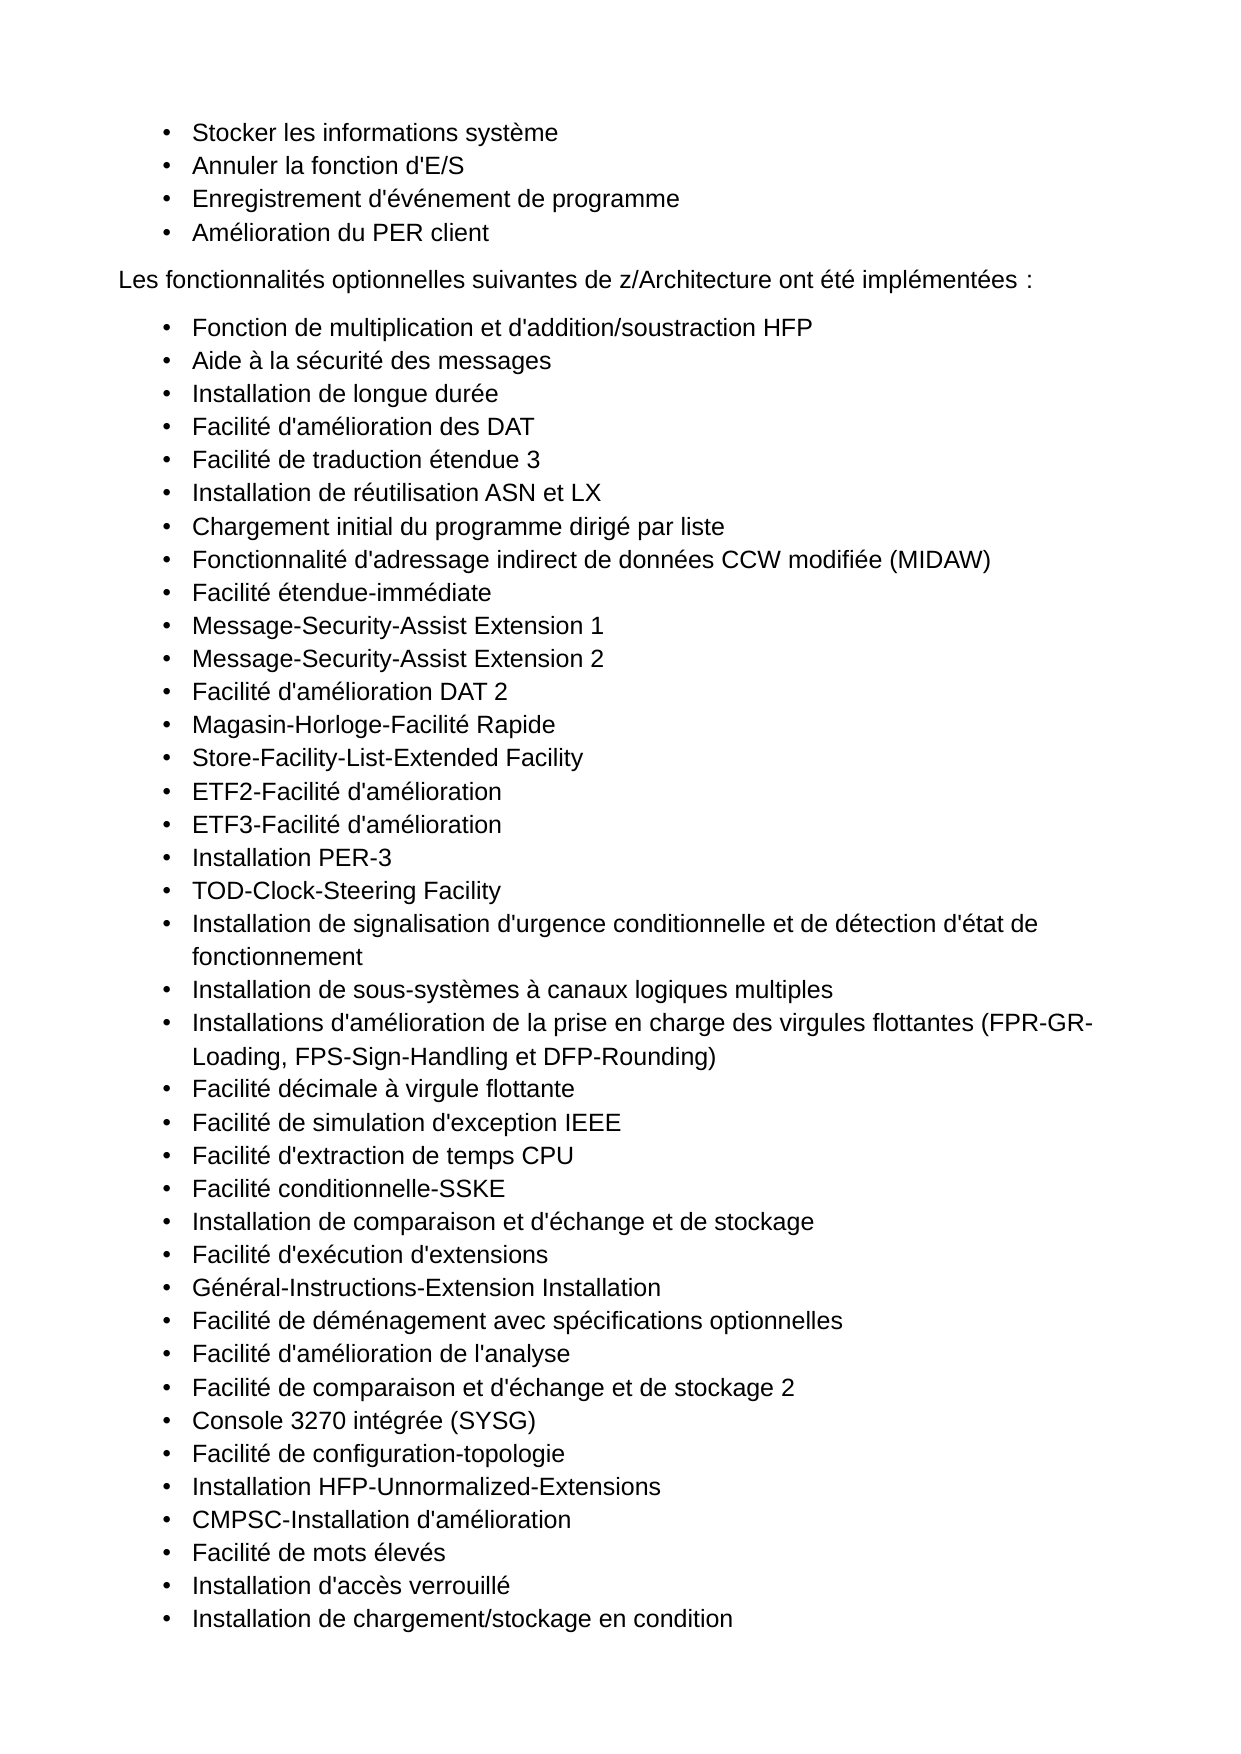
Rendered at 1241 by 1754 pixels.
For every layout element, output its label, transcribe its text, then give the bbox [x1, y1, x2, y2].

list Installation de longue durée [162, 379, 1122, 408]
list Installations d'amélioration de la prise en charge des virgules flottantes (FPR-GR-Loading, FPS-Sign-Handling et DFP-Rounding) [162, 1008, 1122, 1070]
list Store-Facility-List-Extended Facility [162, 743, 1122, 772]
list Stocker les informations système [162, 118, 1122, 147]
list Enregistrement d'événement de programme [162, 184, 1122, 213]
text Les fonctionnalités optionnelles suivantes de z/Architecture ont été implémentées : [118, 265, 1122, 294]
list ETF3-Facilité d'amélioration [162, 810, 1122, 838]
list Chargement initial du programme dirigé par liste [162, 512, 1122, 540]
list Facilité décimale à virgule flottante [162, 1074, 1122, 1103]
list Facilité d'extraction de temps CPU [162, 1141, 1122, 1169]
list Installation de sous-systèmes à canaux logiques multiples [162, 975, 1122, 1004]
list Installation HFP-Unnormalized-Extensions [162, 1472, 1122, 1501]
list Annuler la fonction d'E/S [162, 151, 1122, 180]
list Installation de réutilisation ASN et LX [162, 478, 1122, 507]
list Message-Security-Assist Extension 2 [162, 644, 1122, 673]
list Aide à la sécurité des messages [162, 346, 1122, 375]
list Général-Instructions-Extension Installation [162, 1273, 1122, 1302]
list ETF2-Facilité d'amélioration [162, 777, 1122, 805]
list Message-Security-Assist Extension 1 [162, 611, 1122, 640]
list TOD-Clock-Steering Facility [162, 876, 1122, 905]
list Facilité d'amélioration DAT 2 [162, 677, 1122, 706]
list Fonctionnalité d'adressage indirect de données CCW modifiée (MIDAW) [162, 545, 1122, 573]
list Fonction de multiplication et d'addition/soustraction HFP [162, 313, 1122, 342]
list Installation de signalisation d'urgence conditionnelle et de détection d'état de fonctionnement [162, 909, 1122, 971]
list Facilité de mots élevés [162, 1538, 1122, 1567]
list Facilité de comparaison et d'échange et de stockage 2 [162, 1373, 1122, 1401]
list Installation PER-3 [162, 843, 1122, 872]
list Facilité d'exécution d'extensions [162, 1240, 1122, 1269]
list Installation de comparaison et d'échange et de stockage [162, 1207, 1122, 1236]
list Facilité d'amélioration de l'analyse [162, 1339, 1122, 1368]
list Facilité de traduction étendue 3 [162, 445, 1122, 474]
list Facilité conditionnelle-SSKE [162, 1174, 1122, 1203]
list Installation d'accès verrouillé [162, 1571, 1122, 1600]
list Facilité de configuration-topologie [162, 1439, 1122, 1468]
list Amélioration du PER client [162, 217, 1122, 246]
list Facilité étendue-immédiate [162, 578, 1122, 607]
list Console 3270 intégrée (SYSG) [162, 1406, 1122, 1434]
list Facilité de déménagement avec spécifications optionnelles [162, 1306, 1122, 1335]
list Magasin-Horloge-Facilité Rapide [162, 710, 1122, 739]
list Installation de chargement/stockage en condition [162, 1604, 1122, 1633]
list Facilité d'amélioration des DAT [162, 412, 1122, 441]
list CMPSC-Installation d'amélioration [162, 1505, 1122, 1534]
list Facilité de simulation d'exception IEEE [162, 1108, 1122, 1136]
